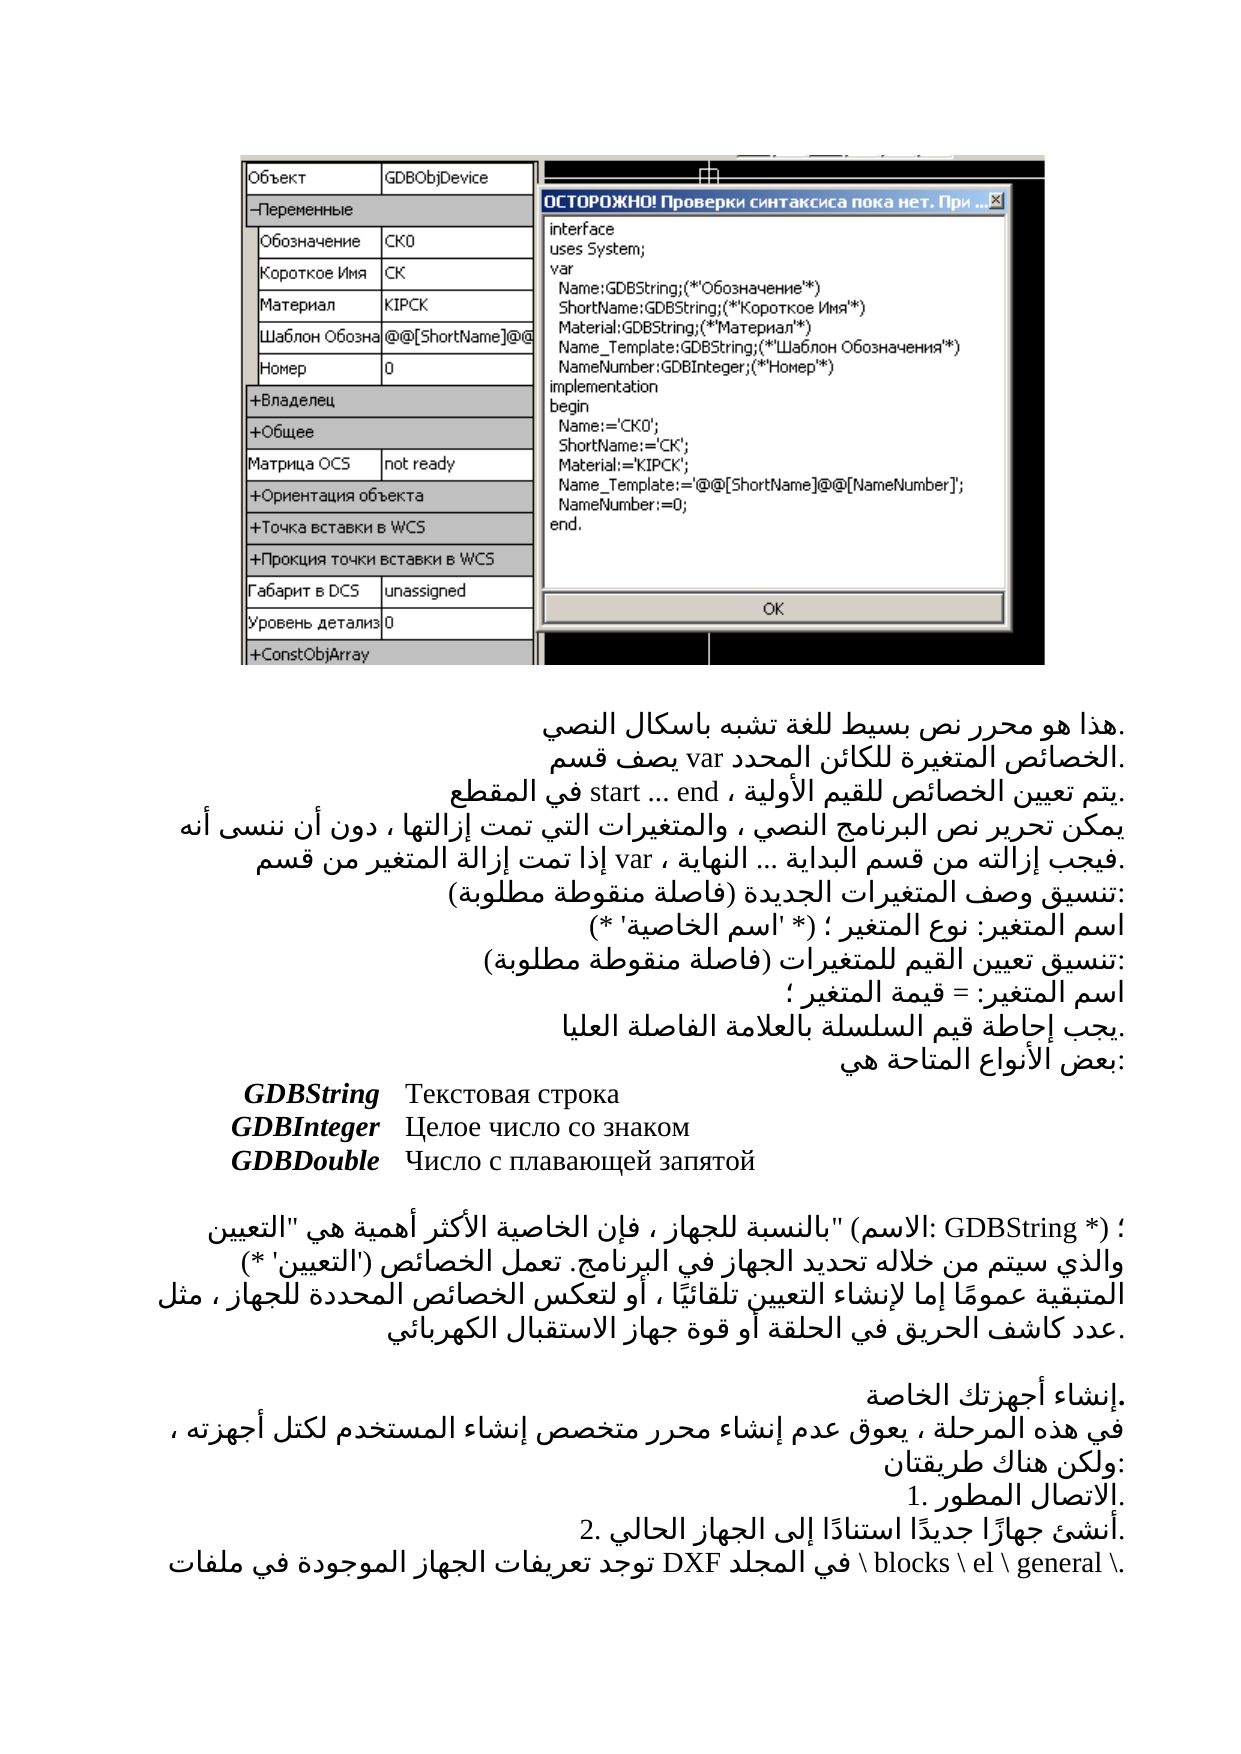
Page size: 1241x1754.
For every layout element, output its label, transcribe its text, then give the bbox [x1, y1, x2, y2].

text تنسيق تعيين القيم للمتغيرات (فاصلة منقوطة مطلوبة): [150, 942, 1125, 975]
table_cell Число с плавающей запятой [394, 1143, 1039, 1177]
text في المقطع start ... end ، يتم تعيين الخصائص للقيم الأولية. [150, 774, 1125, 808]
text يصف قسم var الخصائص المتغيرة للكائن المحدد. [150, 741, 1125, 774]
text يجب إحاطة قيم السلسلة بالعلامة الفاصلة العليا. [150, 1009, 1125, 1042]
table_header GDBString [139, 1076, 394, 1109]
table_cell GDBDouble [139, 1143, 394, 1177]
text هذا هو محرر نص بسيط للغة تشبه باسكال النصي. [150, 707, 1125, 741]
text تنسيق وصف المتغيرات الجديدة (فاصلة منقوطة مطلوبة): [150, 875, 1125, 908]
text في هذه المرحلة ، يعوق عدم إنشاء محرر متخصص إنشاء المستخدم لكتل أجهزته ، ولكن هناك طريقتان: [150, 1411, 1125, 1478]
table_header Текстовая строка [394, 1076, 1039, 1109]
table_cell GDBInteger [139, 1110, 394, 1143]
text بالنسبة للجهاز ، فإن الخاصية الأكثر أهمية هي "التعيين" (الاسم: GDBString ؛ (* 'التعيين' *)) والذي سيتم من خلاله تحديد الجهاز في البرنامج. تعمل الخصائص المتبقية عمومًا إما لإنشاء التعيين تلقائيًا ، أو لتعكس الخصائص المحددة للجهاز ، مثل عدد كاشف الحريق في الحلقة أو قوة جهاز الاستقبال الكهربائي. [150, 1210, 1125, 1344]
table_cell Целое число со знаком [394, 1110, 1039, 1143]
text 2. أنشئ جهازًا جديدًا استنادًا إلى الجهاز الحالي. [150, 1512, 1125, 1546]
text اسم المتغير: نوع المتغير ؛ (* 'اسم الخاصية' *) [150, 908, 1125, 942]
text بعض الأنواع المتاحة هي: [150, 1042, 1125, 1076]
text اسم المتغير: = قيمة المتغير ؛ [150, 975, 1125, 1009]
text يمكن تحرير نص البرنامج النصي ، والمتغيرات التي تمت إزالتها ، دون أن ننسى أنه إذا تمت إزالة المتغير من قسم var ، فيجب إزالته من قسم البداية ... النهاية. [150, 808, 1125, 875]
text توجد تعريفات الجهاز الموجودة في ملفات DXF في المجلد \ blocks \ el \ general \. [150, 1546, 1125, 1579]
text 1. الاتصال المطور. [150, 1478, 1125, 1512]
text إنشاء أجهزتك الخاصة. [150, 1378, 1125, 1411]
